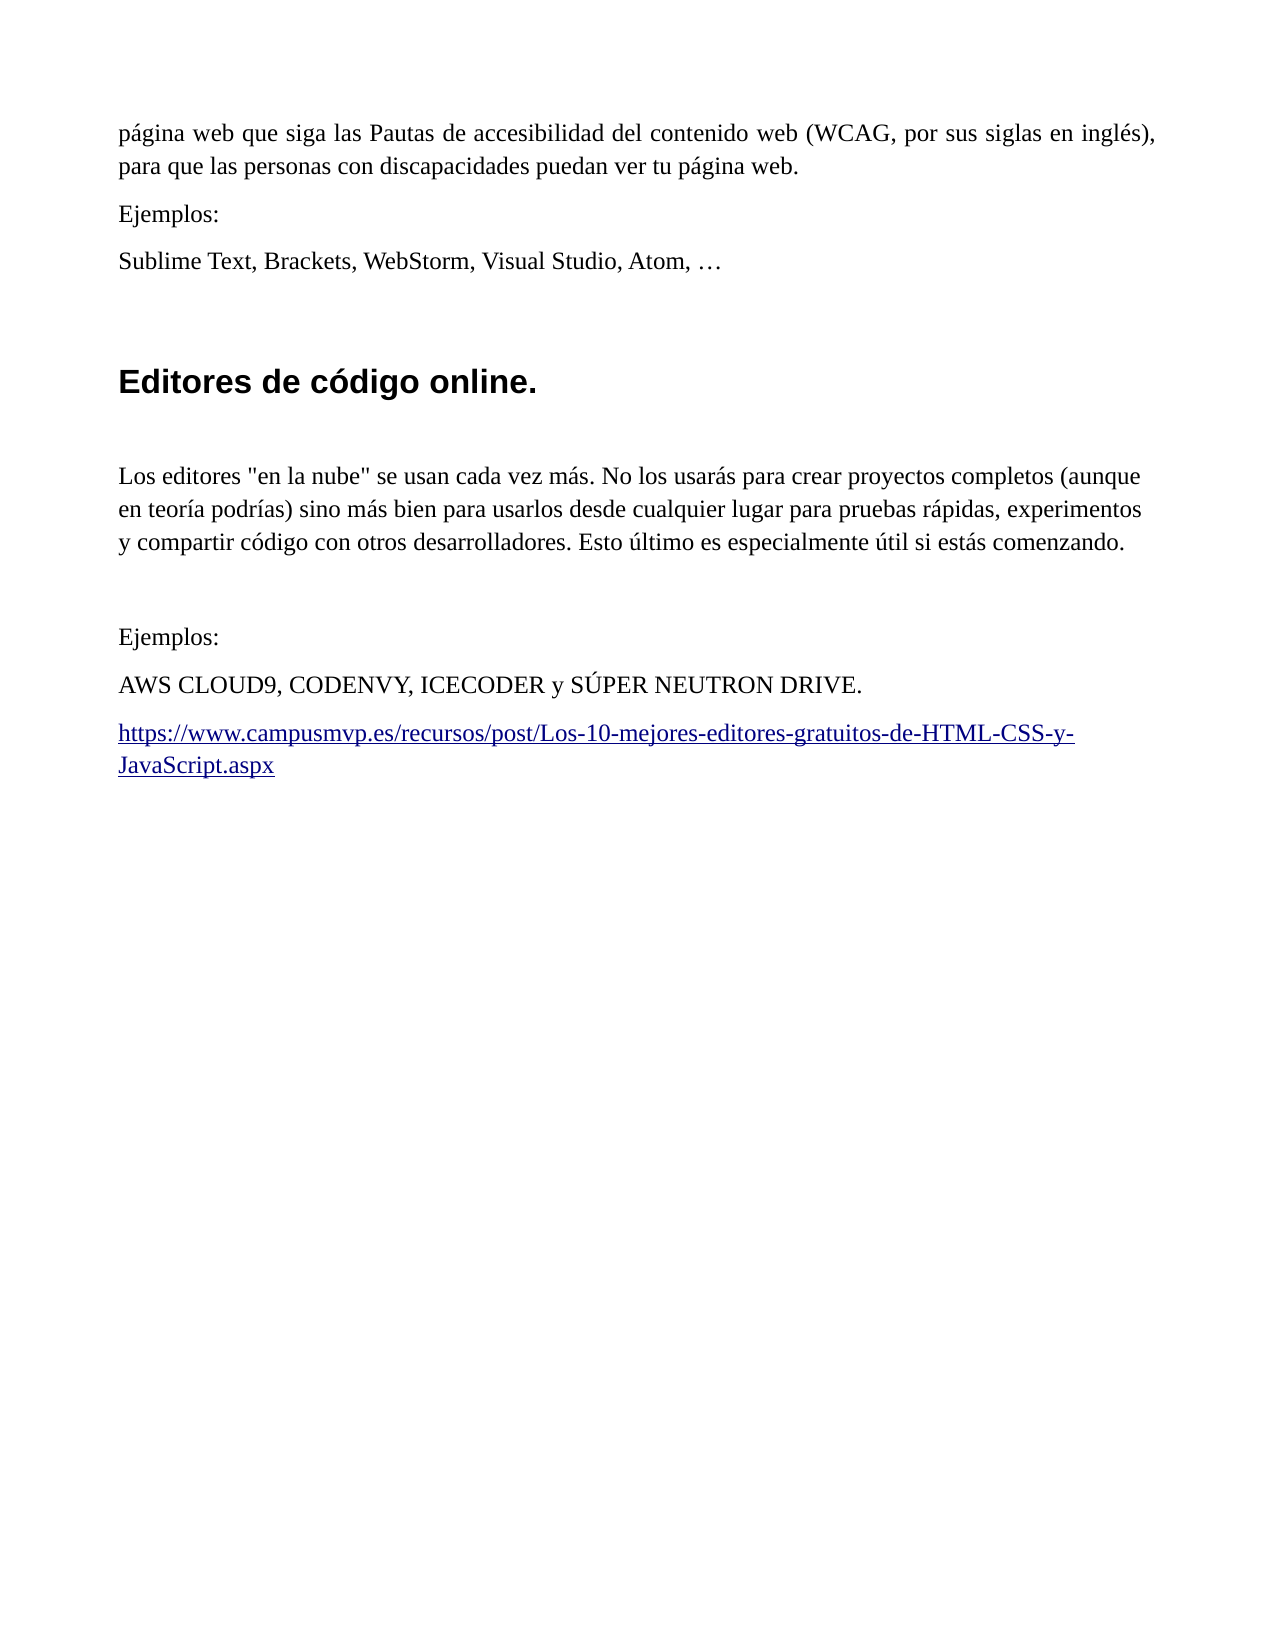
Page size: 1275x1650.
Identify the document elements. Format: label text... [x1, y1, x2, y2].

text Ejemplos: [118, 622, 1157, 651]
text Los editores "en la nube" se usan cada vez más. No los usarás para crear proyectos completos (aunque en teoría podrías) sino más bien para usarlos desde cualquier lugar para pruebas rápidas, experimentos y compartir código con otros desarrolladores. Esto último es especialmente útil si estás comenzando. [118, 461, 1157, 556]
text Ejemplos: [118, 199, 1157, 227]
text Sublime Text, Brackets, WebStorm, Visual Studio, Atom, … [118, 246, 1157, 275]
text AWS CLOUD9, CODENVY, ICECODER y SÚPER NEUTRON DRIVE. [118, 670, 1157, 699]
subtitle Editores de código online. [118, 362, 1157, 401]
text https://www.campusmvp.es/recursos/post/Los-10-mejores-editores-gratuitos-de-HTML-CSS-y-JavaScript.aspx [118, 718, 1157, 779]
text página web que siga las Pautas de accesibilidad del contenido web (WCAG, por sus siglas en inglés), para que las personas con discapacidades puedan ver tu página web. [118, 118, 1157, 180]
